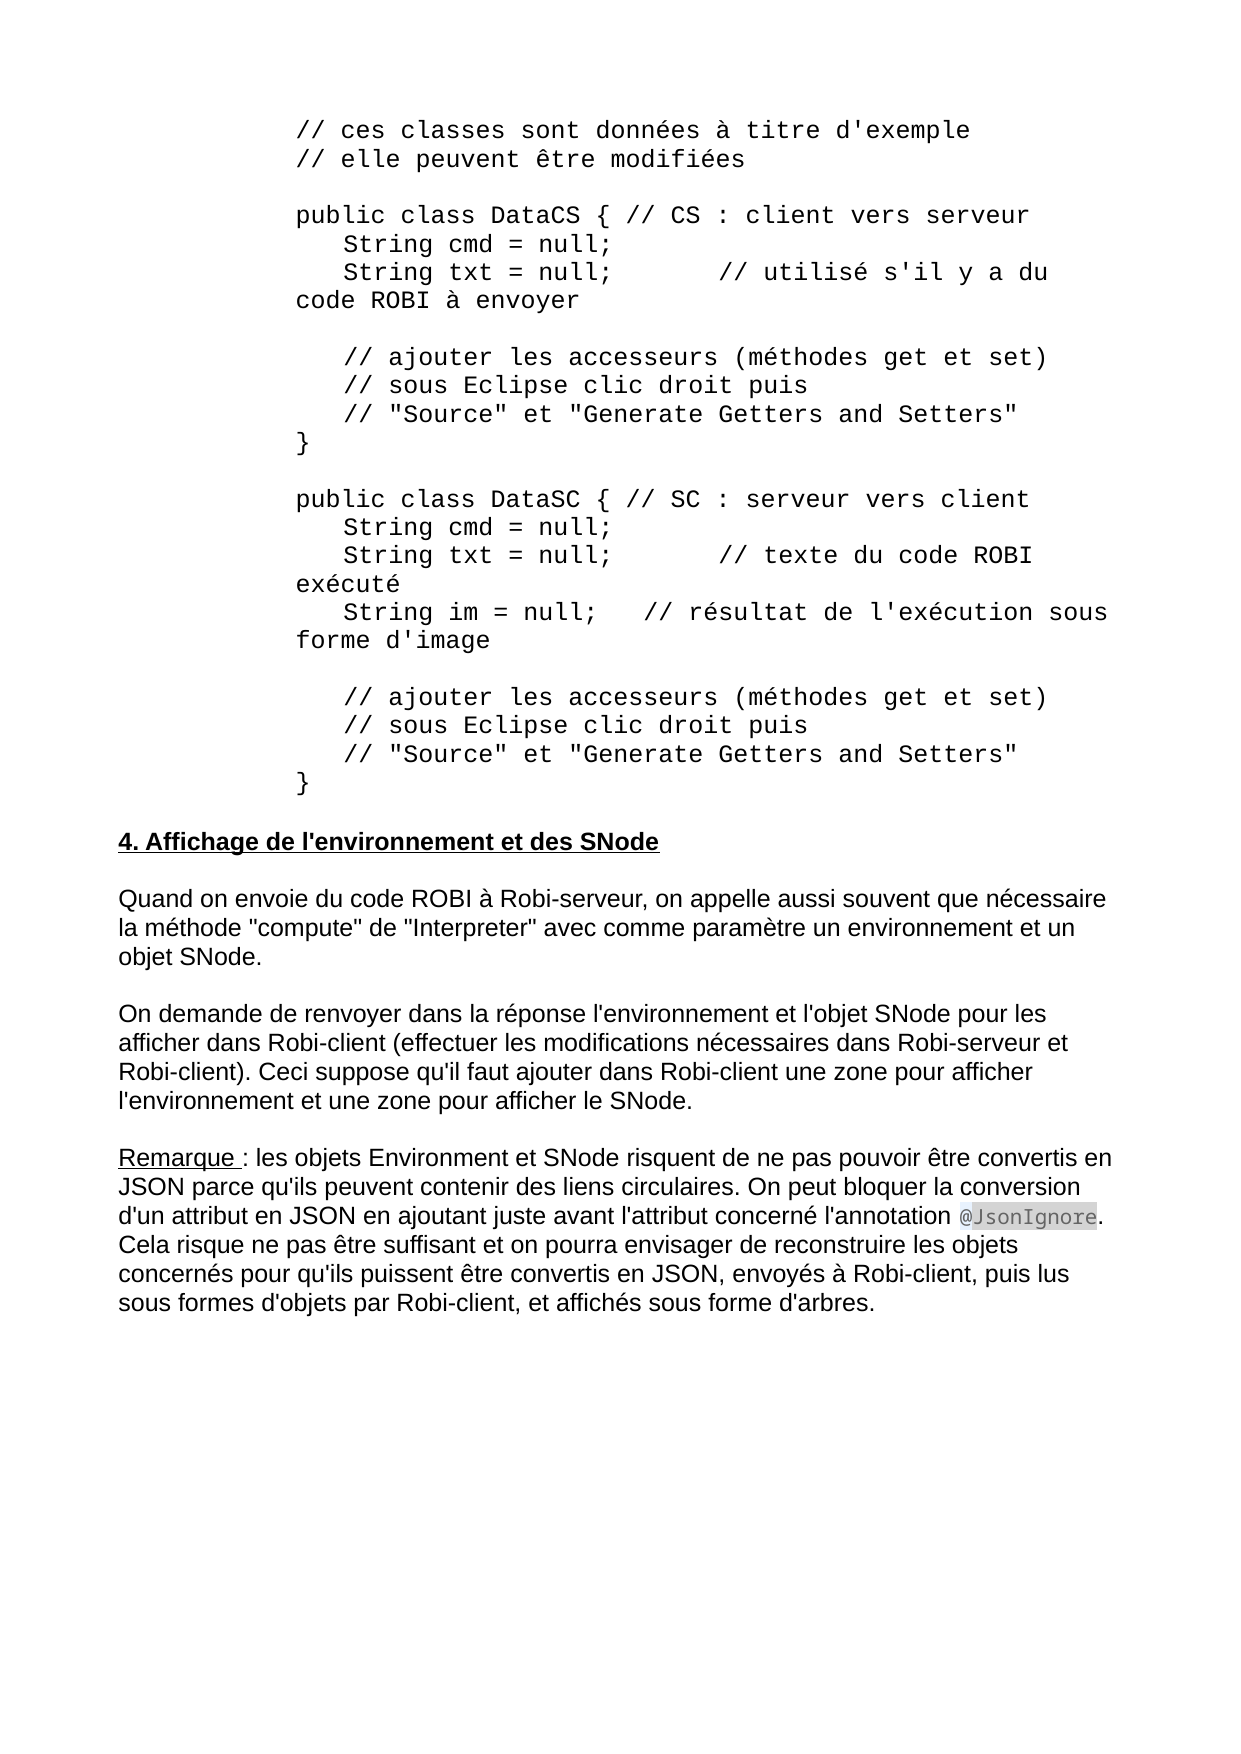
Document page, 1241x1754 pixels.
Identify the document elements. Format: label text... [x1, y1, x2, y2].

text 4. Affichage de l'environnement et des SNode [118, 827, 1122, 856]
text // ces classes sont données à titre d'exemple [295, 118, 1122, 146]
text String im = null; // résultat de l'exécution sous forme d'image [295, 600, 1122, 656]
text // ajouter les accesseurs (méthodes get et set) [295, 345, 1122, 373]
text String cmd = null; [295, 515, 1122, 543]
text String txt = null; // texte du code ROBI exécuté [295, 543, 1122, 600]
text Remarque : les objets Environment et SNode risquent de ne pas pouvoir être convertis en JSON parce qu'ils peuvent contenir des liens circulaires. On peut bloquer la conversion d'un attribut en JSON en ajoutant juste avant l'attribut concerné l'annotation @JsonIgnore. Cela risque ne pas être suffisant et on pourra envisager de reconstruire les objets concernés pour qu'ils puissent être convertis en JSON, envoyés à Robi-client, puis lus sous formes d'objets par Robi-client, et affichés sous forme d'arbres. [118, 1143, 1122, 1316]
text // "Source" et "Generate Getters and Setters" [295, 401, 1122, 430]
text public class DataCS { // CS : client vers serveur [295, 203, 1122, 231]
text // "Source" et "Generate Getters and Setters" [295, 741, 1122, 770]
text } [295, 770, 1122, 798]
text Quand on envoie du code ROBI à Robi-serveur, on appelle aussi souvent que nécessaire la méthode "compute" de "Interpreter" avec comme paramètre un environnement et un objet SNode. [118, 884, 1122, 971]
text String cmd = null; [295, 231, 1122, 260]
text On demande de renvoyer dans la réponse l'environnement et l'objet SNode pour les afficher dans Robi-client (effectuer les modifications nécessaires dans Robi-serveur et Robi-client). Ceci suppose qu'il faut ajouter dans Robi-client une zone pour afficher l'environnement et une zone pour afficher le SNode. [118, 999, 1122, 1114]
text // elle peuvent être modifiées [295, 146, 1122, 175]
text // sous Eclipse clic droit puis [295, 713, 1122, 741]
text public class DataSC { // SC : serveur vers client [295, 486, 1122, 515]
text // sous Eclipse clic droit puis [295, 373, 1122, 401]
text } [295, 430, 1122, 458]
text String txt = null; // utilisé s'il y a du code ROBI à envoyer [295, 260, 1122, 316]
text // ajouter les accesseurs (méthodes get et set) [295, 685, 1122, 713]
